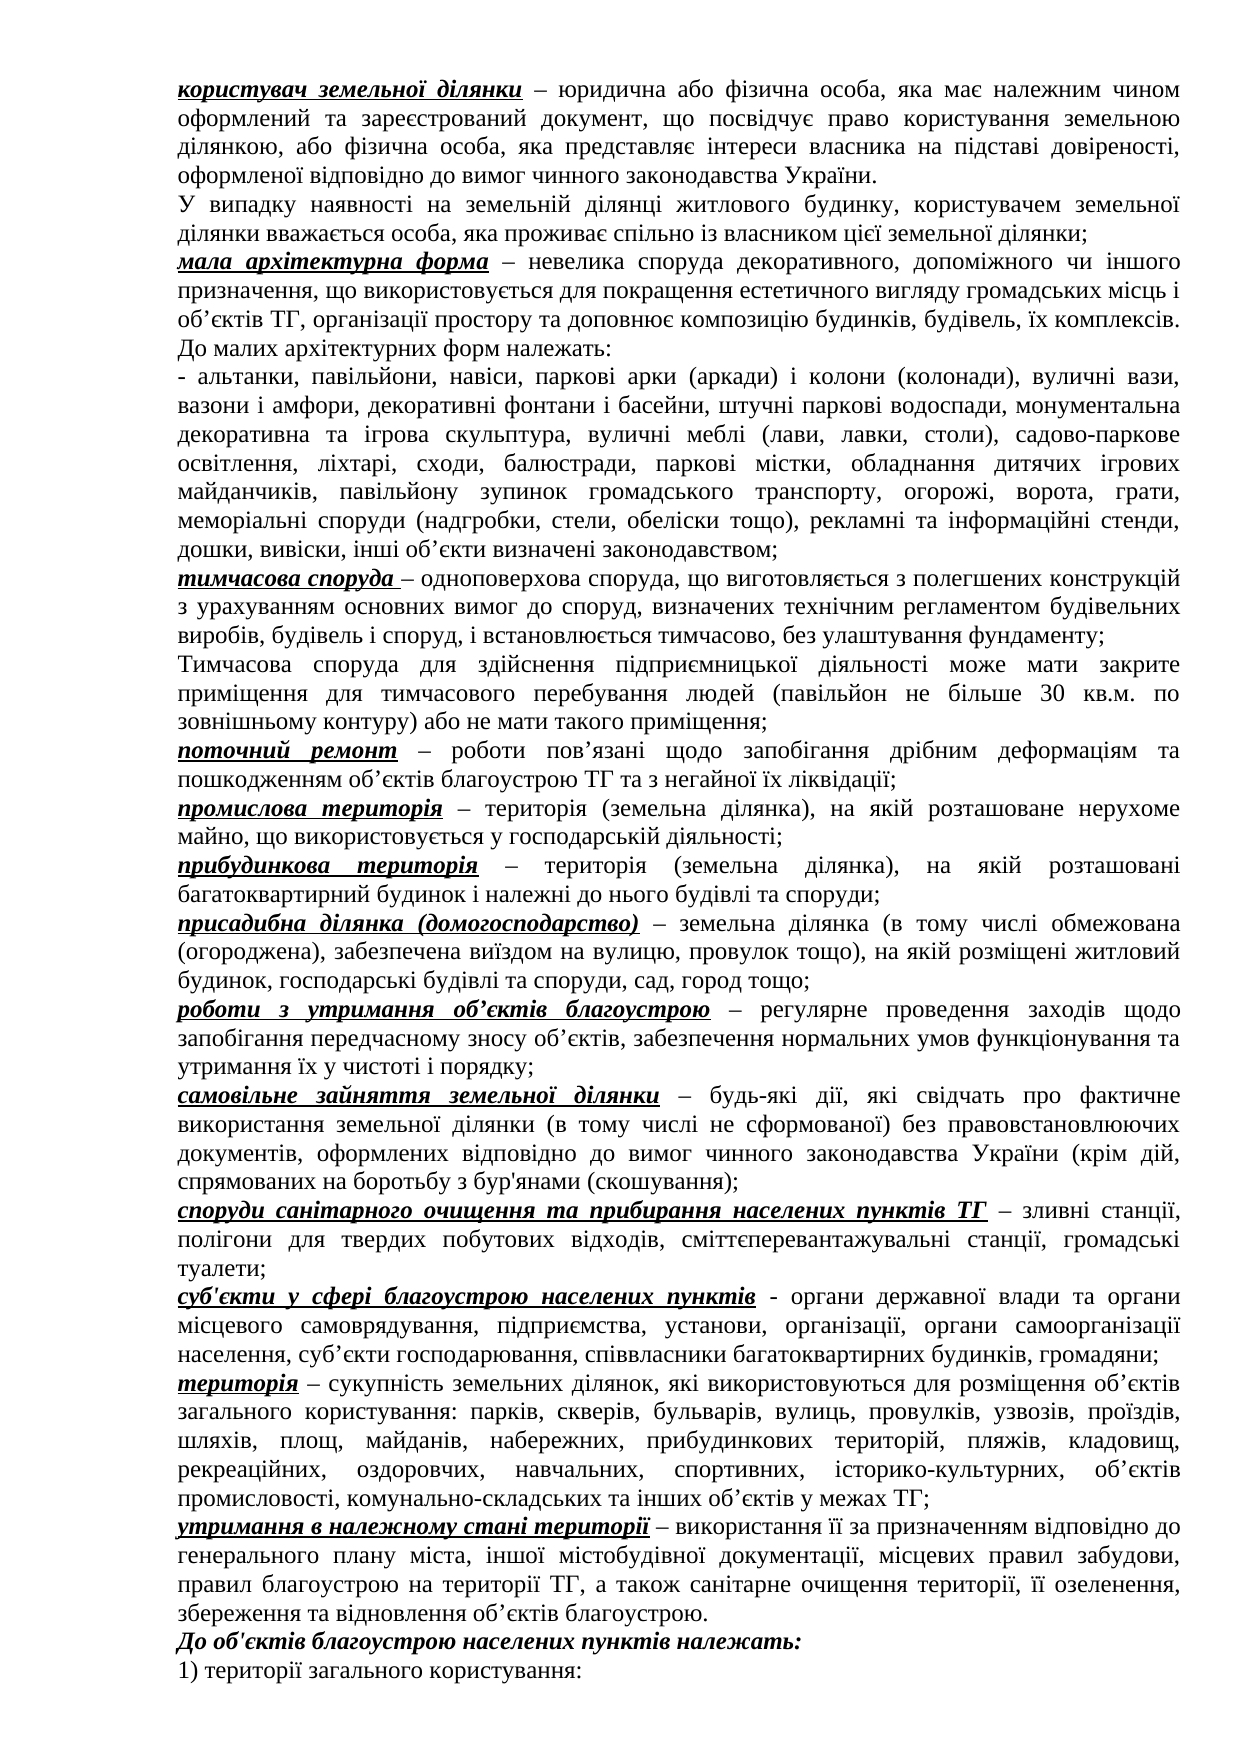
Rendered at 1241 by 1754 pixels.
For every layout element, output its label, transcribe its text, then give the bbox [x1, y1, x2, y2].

text тимчасова споруда – одноповерхова споруда, що виготовляється з полегшених конструкцій з урахуванням основних вимог до споруд, визначених технічним регламентом будівельних виробів, будівель і споруд, і встановлюється тимчасово, без улаштування фундаменту; [177, 563, 1181, 649]
text споруди санітарного очищення та прибирання населених пунктів ТГ – зливні станції, полігони для твердих побутових відходів, сміттєперевантажувальні станції, громадські туалети; [177, 1195, 1181, 1281]
text - альтанки, павільйони, навіси, паркові арки (аркади) і колони (колонади), вуличні вази, вазони і амфори, декоративні фонтани і басейни, штучні паркові водоспади, монументальна декоративна та ігрова скульптура, вуличні меблі (лави, лавки, столи), садово-паркове освітлення, ліхтарі, сходи, балюстради, паркові містки, обладнання дитячих ігрових майданчиків, павільйону зупинок громадського транспорту, огорожі, ворота, грати, меморіальні споруди (надгробки, стели, обеліски тощо), рекламні та інформаційні стенди, дошки, вивіски, інші об’єкти визначені законодавством; [177, 361, 1181, 563]
text Тимчасова споруда для здійснення підприємницької діяльності може мати закрите приміщення для тимчасового перебування людей (павільйон не більше 30 кв.м. по зовнішньому контуру) або не мати такого приміщення; [177, 649, 1181, 735]
text утримання в належному стані території – використання її за призначенням відповідно до генерального плану міста, іншої містобудівної документації, місцевих правил забудови, правил благоустрою на території ТГ, а також санітарне очищення території, її озеленення, збереження та відновлення об’єктів благоустрою. [177, 1511, 1181, 1626]
text мала архітектурна форма – невелика споруда декоративного, допоміжного чи іншого призначення, що використовується для покращення естетичного вигляду громадських місць і об’єктів ТГ, організації простору та доповнює композицію будинків, будівель, їх комплексів. До малих архітектурних форм належать: [177, 246, 1181, 361]
text У випадку наявності на земельній ділянці житлового будинку, користувачем земельної ділянки вважається особа, яка проживає спільно із власником цієї земельної ділянки; [177, 189, 1181, 246]
text роботи з утримання об’єктів благоустрою – регулярне проведення заходів щодо запобігання передчасному зносу об’єктів, забезпечення нормальних умов функціонування та утримання їх у чистоті і порядку; [177, 994, 1181, 1080]
text поточний ремонт – роботи пов’язані щодо запобігання дрібним деформаціям та пошкодженням об’єктів благоустрою ТГ та з негайної їх ліквідації; [177, 735, 1181, 793]
text територія – сукупність земельних ділянок, які використовуються для розміщення об’єктів загального користування: парків, скверів, бульварів, вулиць, провулків, узвозів, проїздів, шляхів, площ, майданів, набережних, прибудинкових територій, пляжів, кладовищ, рекреаційних, оздоровчих, навчальних, спортивних, історико-культурних, об’єктів промисловості, комунально-складських та інших об’єктів у межах ТГ; [177, 1368, 1181, 1511]
text суб'єкти у сфері благоустрою населених пунктів - органи державної влади та органи місцевого самоврядування, підприємства, установи, організації, органи самоорганізації населення, суб’єкти господарювання, співвласники багатоквартирних будинків, громадяни; [177, 1281, 1181, 1368]
text присадибна ділянка (домогосподарство) – земельна ділянка (в тому числі обмежована (огороджена), забезпечена виїздом на вулицю, провулок тощо), на якій розміщені житловий будинок, господарські будівлі та споруди, сад, город тощо; [177, 908, 1181, 994]
text прибудинкова територія – територія (земельна ділянка), на якій розташовані багатоквартирний будинок і належні до нього будівлі та споруди; [177, 850, 1181, 908]
text 1) території загального користування: [177, 1655, 1181, 1684]
text самовільне зайняття земельної ділянки – будь-які дії, які свідчать про фактичне використання земельної ділянки (в тому числі не сформованої) без правовстановлюючих документів, оформлених відповідно до вимог чинного законодавства України (крім дій, спрямованих на боротьбу з бур'янами (скошування); [177, 1080, 1181, 1195]
text промислова територія – територія (земельна ділянка), на якій розташоване нерухоме майно, що використовується у господарській діяльності; [177, 793, 1181, 850]
text До об'єктів благоустрою населених пунктів належать: [177, 1626, 1181, 1655]
text користувач земельної ділянки – юридична або фізична особа, яка має належним чином оформлений та зареєстрований документ, що посвідчує право користування земельною ділянкою, або фізична особа, яка представляє інтереси власника на підставі довіреності, оформленої відповідно до вимог чинного законодавства України. [177, 74, 1181, 189]
